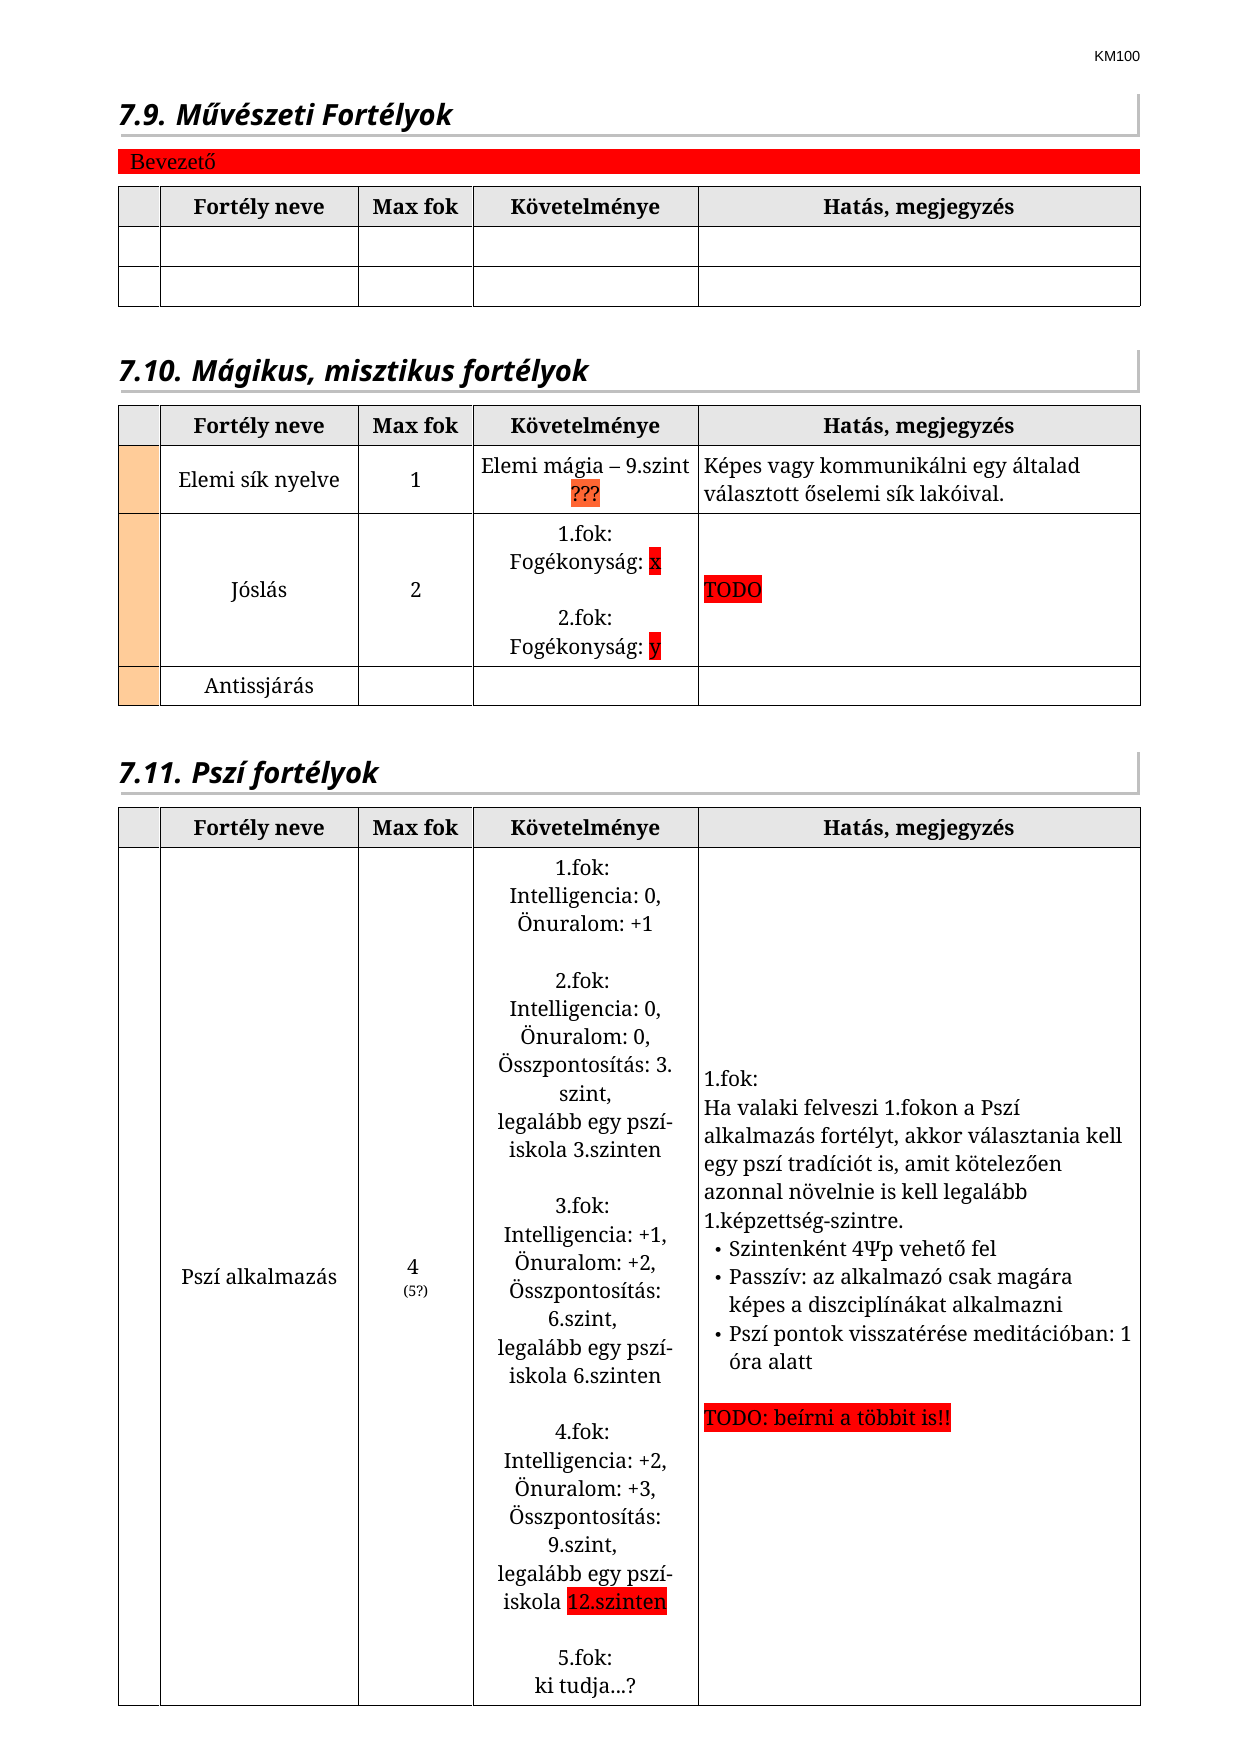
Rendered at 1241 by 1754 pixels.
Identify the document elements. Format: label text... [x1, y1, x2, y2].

table_cell [699, 227, 1140, 266]
table_cell [699, 267, 1140, 306]
table_cell 1 [359, 446, 472, 513]
text Bevezető [118, 149, 1140, 174]
table_header Hatás, megjegyzés [699, 808, 1140, 847]
table_cell [474, 267, 698, 306]
table_cell Jóslás [161, 514, 358, 666]
table_header Hatás, megjegyzés [699, 187, 1140, 226]
table_cell [161, 227, 358, 266]
table_cell 1.fok: Fogékonyság: x 2.fok: Fogékonyság: y [474, 514, 698, 666]
table_header Max fok [359, 406, 472, 445]
table_cell [119, 667, 159, 705]
table_cell Elemi mágia – 9.szint ??? [474, 446, 698, 513]
table_header Fortély neve [161, 808, 358, 847]
table_cell 1.fok: Intelligencia: 0, Önuralom: +1 2.fok: Intelligencia: 0, Önuralom: 0, Összpontosítás: 3. szint, legalább egy pszí-iskola 3.szinten 3.fok: Intelligencia: +1, Önuralom: +2, Összpontosítás: 6.szint, legalább egy pszí-iskola 6.szinten 4.fok: Intelligencia: +2, Önuralom: +3, Összpontosítás: 9.szint, legalább egy pszí-iskola 12.szinten 5.fok: ki tudja...? [474, 848, 698, 1705]
subtitle Művészeti Fortélyok [118, 94, 1137, 134]
subtitle Pszí fortélyok [118, 752, 1137, 792]
table_header Hatás, megjegyzés [699, 406, 1140, 445]
table_cell 4 (5?) [359, 848, 472, 1705]
table_cell [119, 446, 159, 513]
table_cell [359, 267, 472, 306]
table_cell [161, 267, 358, 306]
table_cell [359, 227, 472, 266]
table_header [119, 808, 159, 847]
table_cell TODO [699, 514, 1140, 666]
table_cell 1.fok: Ha valaki felveszi 1.fokon a Pszí alkalmazás fortélyt, akkor választania kell egy pszí tradíciót is, amit kötelezően azonnal növelnie is kell legalább 1.képzettség-szintre. Szintenként 4Ψp vehető fel Passzív: az alkalmazó csak magára képes a diszciplínákat alkalmazni Pszí pontok visszatérése meditációban: 1 óra alatt TODO: beírni a többit is!! [699, 848, 1140, 1705]
table_header Max fok [359, 187, 472, 226]
table_header [119, 187, 159, 226]
table_header Követelménye [474, 406, 698, 445]
subtitle Mágikus, misztikus fortélyok [118, 350, 1137, 390]
table_header Fortély neve [161, 406, 358, 445]
table_cell [474, 667, 698, 705]
table_cell [119, 848, 159, 1705]
table_cell Antissjárás [161, 667, 358, 705]
table_cell [359, 667, 472, 705]
table_cell Képes vagy kommunikálni egy általad választott őselemi sík lakóival. [699, 446, 1140, 513]
table_header [119, 406, 159, 445]
table_cell [474, 227, 698, 266]
table_header Követelménye [474, 808, 698, 847]
table_header Követelménye [474, 187, 698, 226]
table_cell Elemi sík nyelve [161, 446, 358, 513]
table_cell 2 [359, 514, 472, 666]
table_header Fortély neve [161, 187, 358, 226]
table_cell [119, 514, 159, 666]
table_cell [119, 227, 159, 266]
table_header Max fok [359, 808, 472, 847]
table_cell [119, 267, 159, 306]
table_cell [699, 667, 1140, 705]
table_cell Pszí alkalmazás [161, 848, 358, 1705]
